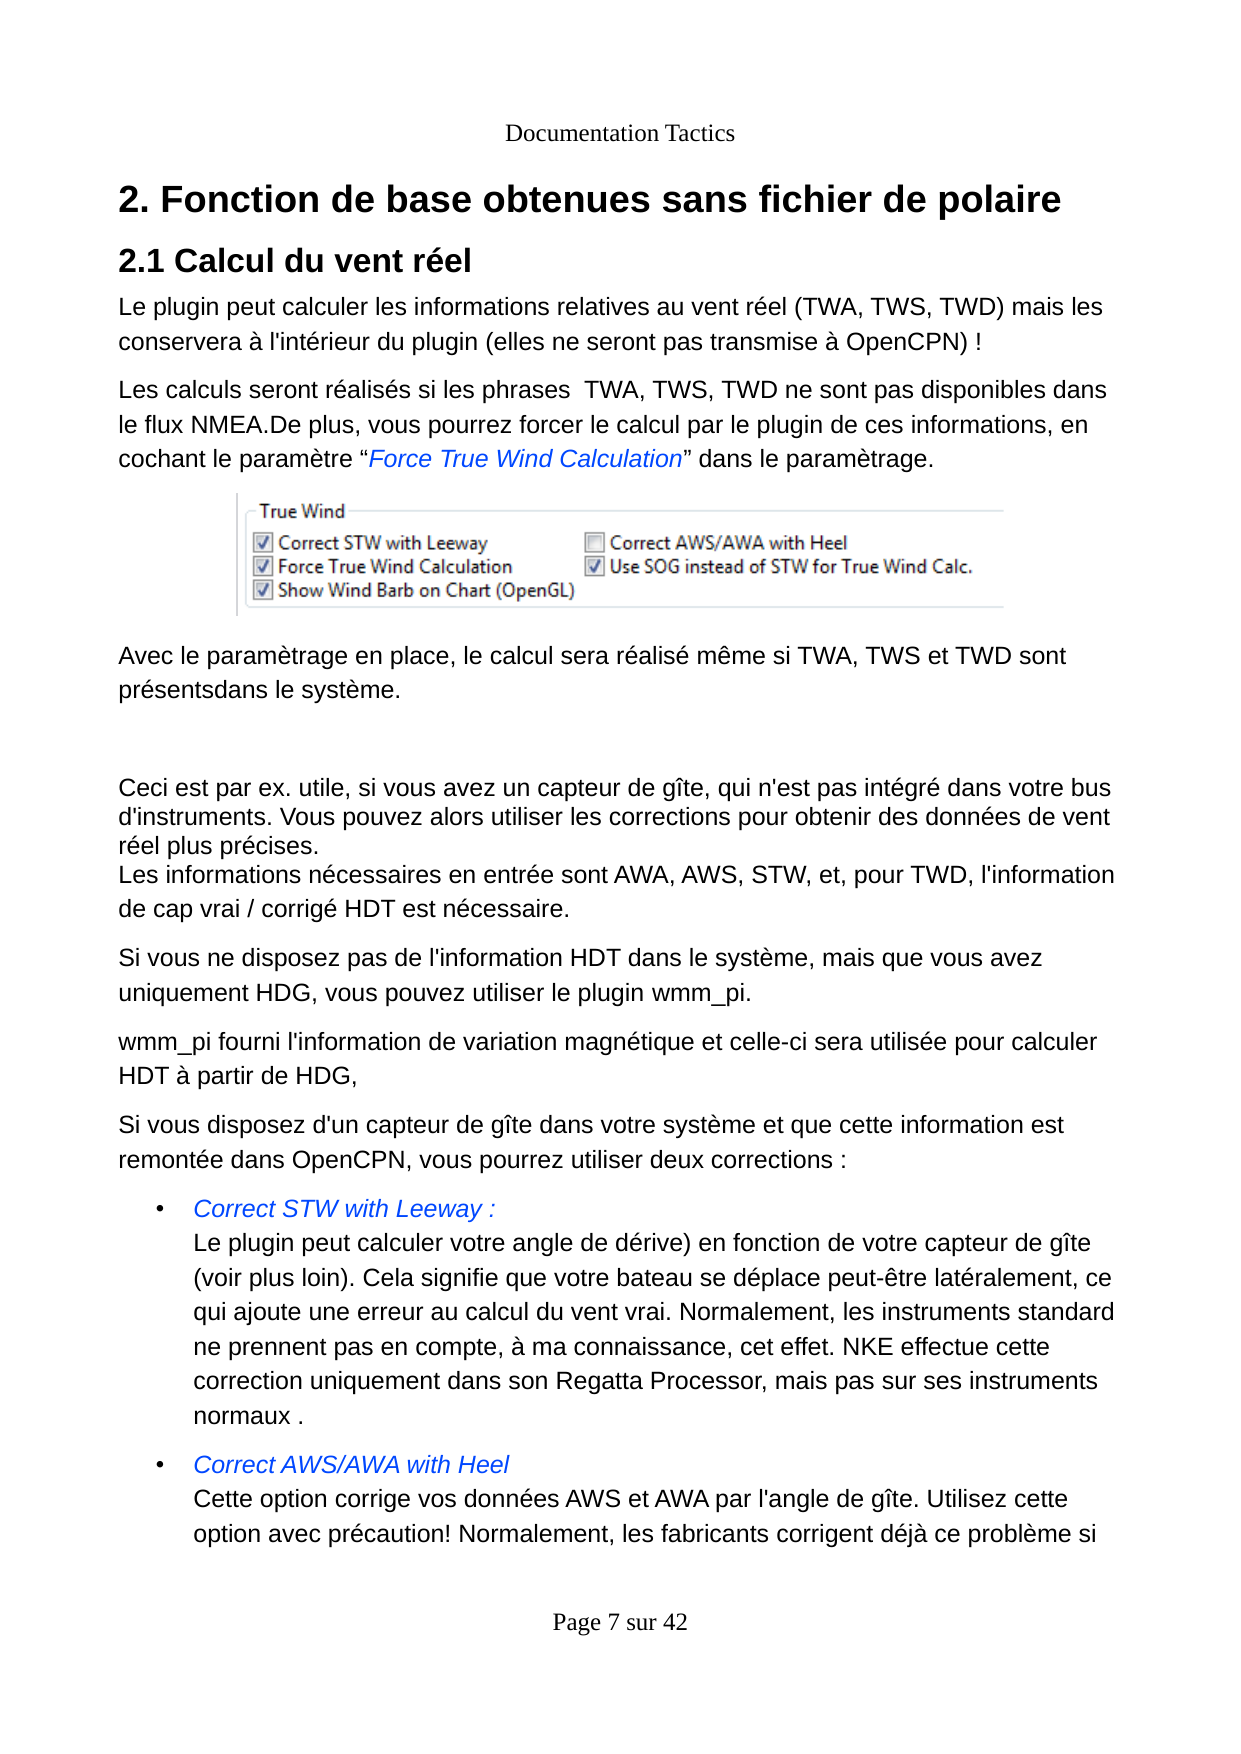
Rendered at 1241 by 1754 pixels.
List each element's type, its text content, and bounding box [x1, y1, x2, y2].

list Correct AWS/AWA with Heel Cette option corrige vos données AWS et AWA par l'angle de gîte. Utilisez cette option avec précaution! Normalement, les fabricants corrigent déjà ce problème si [156, 1450, 1122, 1548]
text Le plugin peut calculer les informations relatives au vent réel (TWA, TWS, TWD) mais les conservera à l'intérieur du plugin (elles ne seront pas transmise à OpenCPN) ! [118, 292, 1122, 355]
list Correct STW with Leeway : Le plugin peut calculer votre angle de dérive) en fonction de votre capteur de gîte (voir plus loin). Cela signifie que votre bateau se déplace peut-être latéralement, ce qui ajoute une erreur au calcul du vent vrai. Normalement, les instruments standard ne prennent pas en compte, à ma connaissance, cet effet. NKE effectue cette correction uniquement dans son Regatta Processor, mais pas sur ses instruments normaux . [156, 1194, 1122, 1429]
text Si vous disposez d'un capteur de gîte dans votre système et que cette information est remontée dans OpenCPN, vous pourrez utiliser deux corrections : [118, 1110, 1122, 1173]
subtitle 2.1 Calcul du vent réel [118, 241, 1122, 279]
picture [236, 493, 1004, 616]
text Les calculs seront réalisés si les phrases TWA, TWS, TWD ne sont pas disponibles dans le flux NMEA.De plus, vous pourrez forcer le calcul par le plugin de ces informations, en cochant le paramètre “Force True Wind Calculation” dans le paramètrage. [118, 376, 1122, 473]
subtitle 2. Fonction de base obtenues sans fichier de polaire [118, 176, 1122, 220]
text Avec le paramètrage en place, le calcul sera réalisé même si TWA, TWS et TWD sont présentsdans le système. [118, 641, 1122, 704]
text Ceci est par ex. utile, si vous avez un capteur de gîte, qui n'est pas intégré dans votre bus d'instruments. Vous pouvez alors utiliser les corrections pour obtenir des données de vent réel plus précises. [118, 773, 1122, 859]
text wmm_pi fourni l'information de variation magnétique et celle-ci sera utilisée pour calculer HDT à partir de HDG, [118, 1027, 1122, 1090]
text Si vous ne disposez pas de l'information HDT dans le système, mais que vous avez uniquement HDG, vous pouvez utiliser le plugin wmm_pi. [118, 943, 1122, 1006]
text Les informations nécessaires en entrée sont AWA, AWS, STW, et, pour TWD, l'information de cap vrai / corrigé HDT est nécessaire. [118, 859, 1122, 923]
